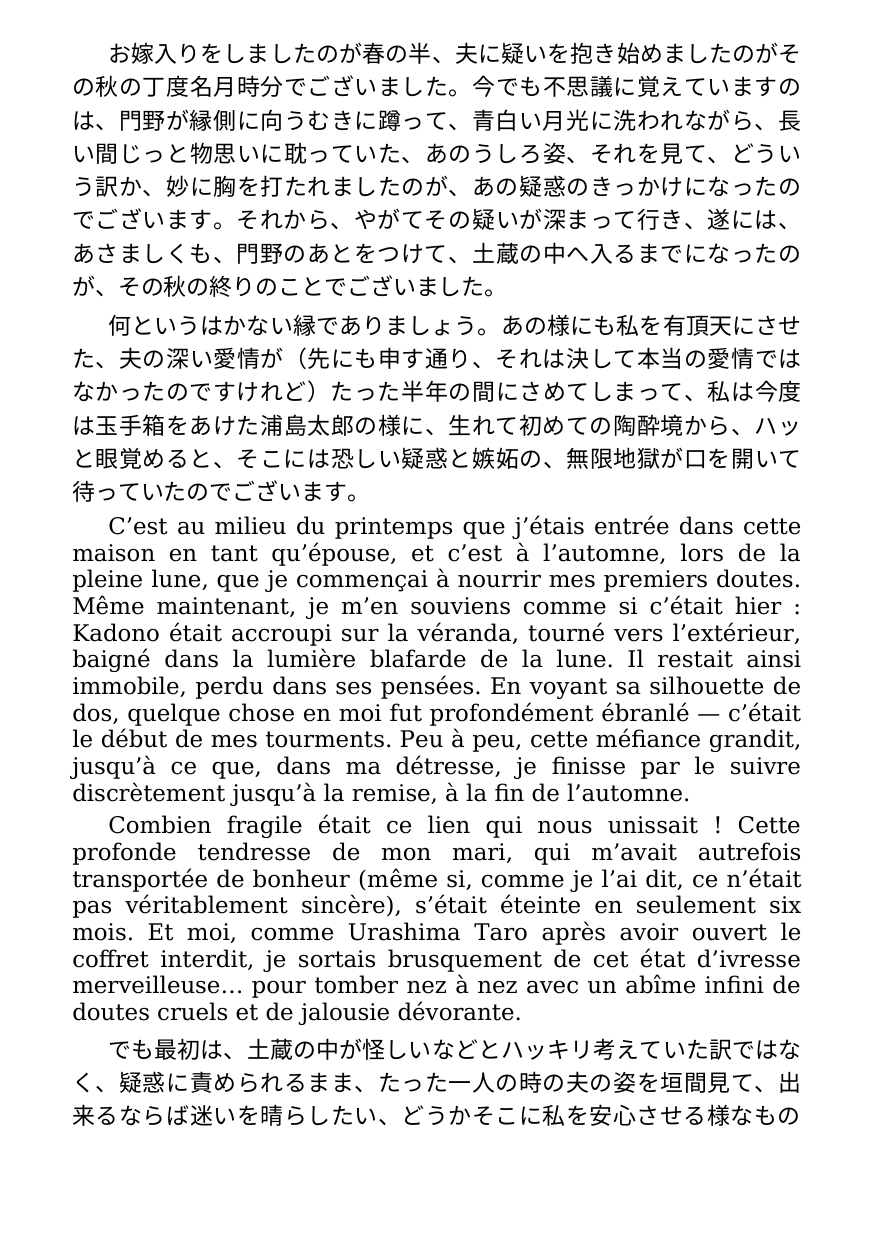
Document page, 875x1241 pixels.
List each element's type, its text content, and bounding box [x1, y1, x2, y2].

text お嫁入りをしましたのが春の半、夫に疑いを抱き始めましたのがその秋の丁度名月時分でございました。今でも不思議に覚えていますのは、門野が縁側に向うむきに蹲って、青白い月光に洗われながら、長い間じっと物思いに耽っていた、あのうしろ姿、それを見て、どういう訳か、妙に胸を打たれましたのが、あの疑惑のきっかけになったのでございます。それから、やがてその疑いが深まって行き、遂には、あさましくも、門野のあとをつけて、土蔵の中へ入るまでになったのが、その秋の終りのことでございました。 [72, 36, 802, 302]
text Combien fragile était ce lien qui nous unissait ! Cette profonde tendresse de mon mari, qui m’avait autrefois transportée de bonheur (même si, comme je l’ai dit, ce n’était pas véritablement sincère), s’était éteinte en seulement six mois. Et moi, comme Urashima Taro après avoir ouvert le coffret interdit, je sortais brusquement de cet état d’ivresse merveilleuse… pour tomber nez à nez avec un abîme infini de doutes cruels et de jalousie dévorante. [72, 812, 802, 1026]
text C’est au milieu du printemps que j’étais entrée dans cette maison en tant qu’épouse, et c’est à l’automne, lors de la pleine lune, que je commençai à nourrir mes premiers doutes. Même maintenant, je m’en souviens comme si c’était hier : Kadono était accroupi sur la véranda, tourné vers l’extérieur, baigné dans la lumière blafarde de la lune. Il restait ainsi immobile, perdu dans ses pensées. En voyant sa silhouette de dos, quelque chose en moi fut profondément ébranlé — c’était le début de mes tourments. Peu à peu, cette méfiance grandit, jusqu’à ce que, dans ma détresse, je finisse par le suivre discrètement jusqu’à la remise, à la fin de l’automne. [72, 513, 802, 806]
text 何というはかない縁でありましょう。あの様にも私を有頂天にさせた、夫の深い愛情が（先にも申す通り、それは決して本当の愛情ではなかったのですけれど）たった半年の間にさめてしまって、私は今度は玉手箱をあけた浦島太郎の様に、生れて初めての陶酔境から、ハッと眼覚めると、そこには恐しい疑惑と嫉妬の、無限地獄が口を開いて待っていたのでございます。 [72, 308, 802, 507]
text でも最初は、土蔵の中が怪しいなどとハッキリ考えていた訳ではなく、疑惑に責められるまま、たった一人の時の夫の姿を垣間見て、出来るならば迷いを晴らしたい、どうかそこに私を安心させる様なもの [72, 1032, 802, 1131]
